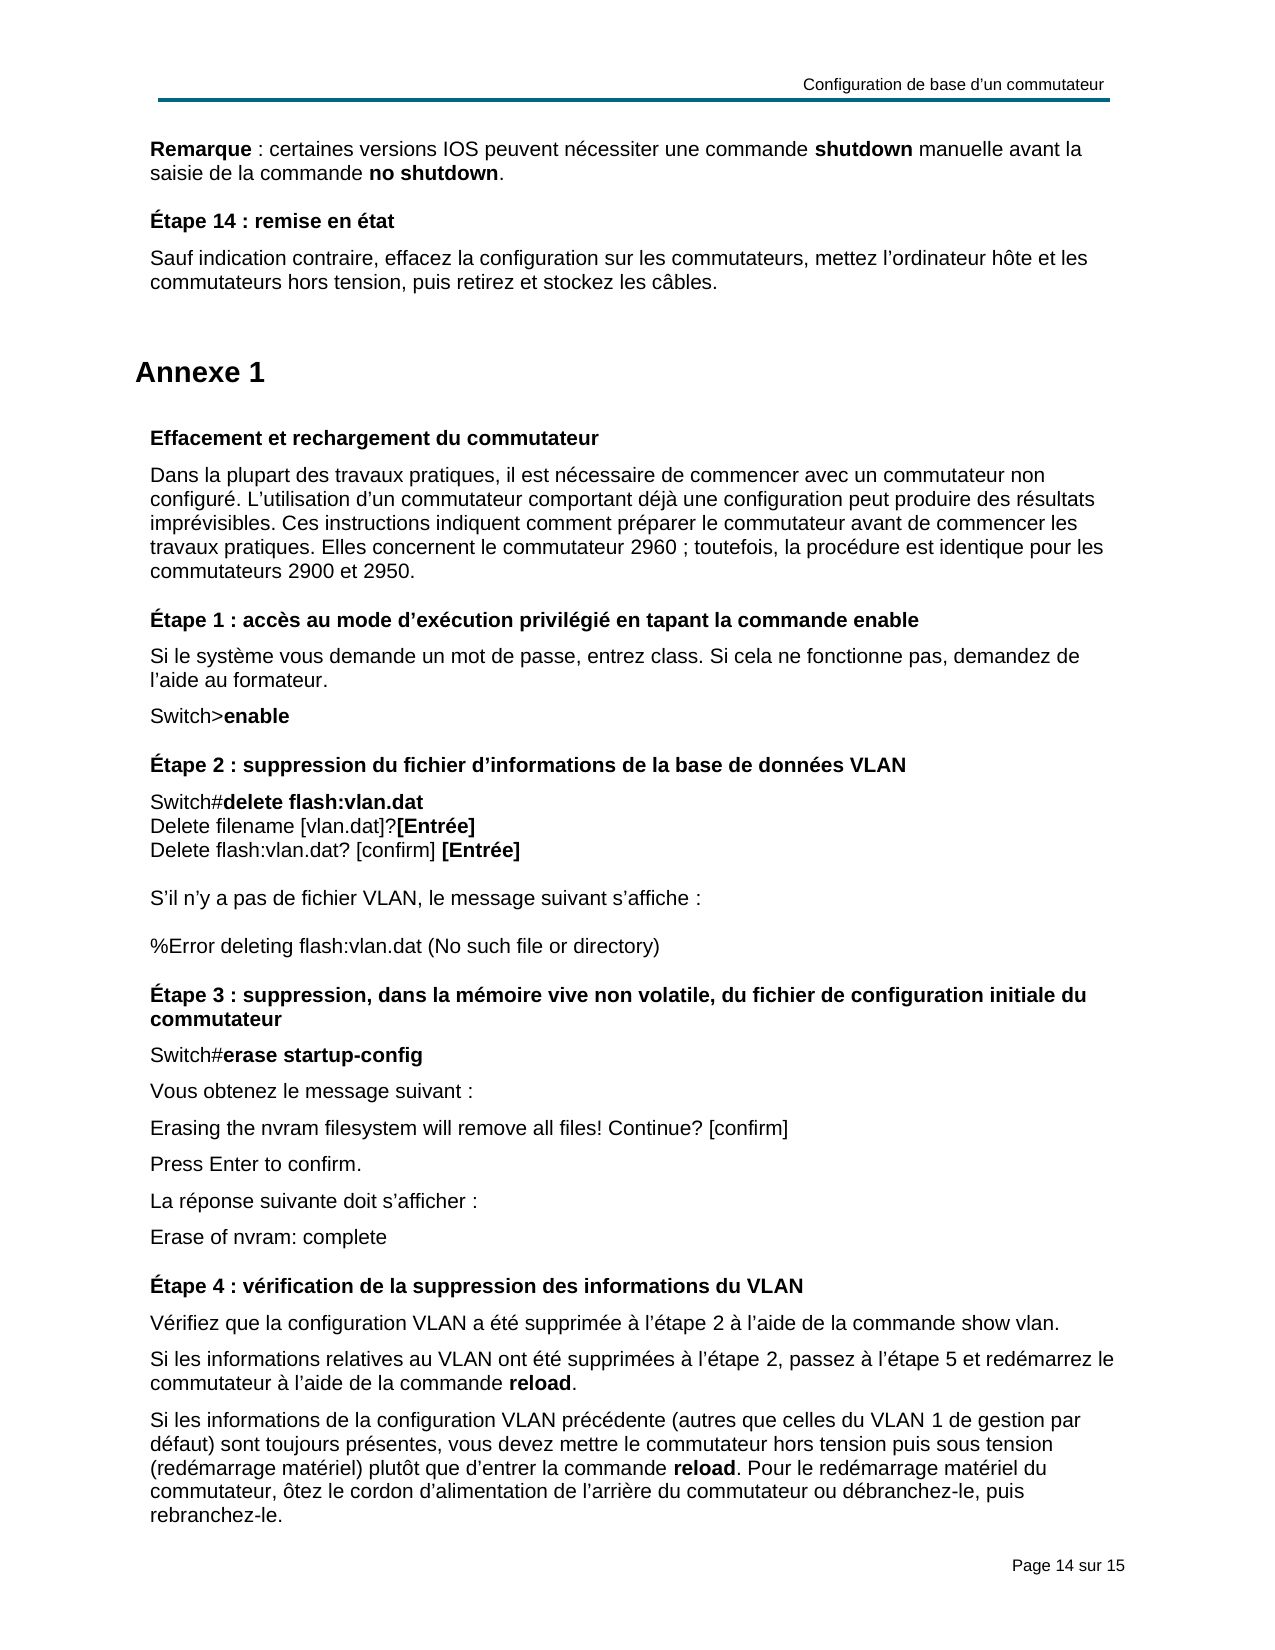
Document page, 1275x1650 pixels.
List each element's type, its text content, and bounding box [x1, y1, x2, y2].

text Si les informations relatives au VLAN ont été supprimées à l’étape 2, passez à l’étape 5 et redémarrez le commutateur à l’aide de la commande reload. [150, 1347, 1125, 1395]
text Étape 2 : suppression du fichier d’informations de la base de données VLAN [150, 753, 1125, 777]
text Étape 14 : remise en état [150, 209, 1125, 233]
text Erase of nvram: complete [150, 1225, 1125, 1249]
text Vérifiez que la configuration VLAN a été supprimée à l’étape 2 à l’aide de la commande show vlan. [150, 1311, 1125, 1334]
text Erasing the nvram filesystem will remove all files! Continue? [confirm] [150, 1116, 1125, 1140]
text Vous obtenez le message suivant : [150, 1079, 1125, 1103]
text Switch#delete flash:vlan.dat [150, 790, 1125, 814]
text Étape 3 : suppression, dans la mémoire vive non volatile, du fichier de configuration initiale du commutateur [150, 982, 1125, 1030]
text Étape 4 : vérification de la suppression des informations du VLAN [150, 1274, 1125, 1298]
text %Error deleting flash:vlan.dat (No such file or directory) [150, 933, 1125, 957]
text Delete filename [vlan.dat]?[Entrée] [150, 814, 1125, 838]
text Press Enter to confirm. [150, 1152, 1125, 1176]
subtitle Annexe 1 [135, 355, 1125, 389]
text Effacement et rechargement du commutateur [150, 426, 1125, 450]
text Switch>enable [150, 704, 1125, 728]
text La réponse suivante doit s’afficher : [150, 1189, 1125, 1213]
text Étape 1 : accès au mode d’exécution privilégié en tapant la commande enable [150, 607, 1125, 631]
text Si les informations de la configuration VLAN précédente (autres que celles du VLAN 1 de gestion par défaut) sont toujours présentes, vous devez mettre le commutateur hors tension puis sous tension (redémarrage matériel) plutôt que d’entrer la commande reload. Pour le redémarrage matériel du commutateur, ôtez le cordon d’alimentation de l’arrière du commutateur ou débranchez-le, puis rebranchez-le. [150, 1407, 1125, 1527]
text Remarque : certaines versions IOS peuvent nécessiter une commande shutdown manuelle avant la saisie de la commande no shutdown. [150, 136, 1125, 184]
text Sauf indication contraire, effacez la configuration sur les commutateurs, mettez l’ordinateur hôte et les commutateurs hors tension, puis retirez et stockez les câbles. [150, 246, 1125, 294]
text Dans la plupart des travaux pratiques, il est nécessaire de commencer avec un commutateur non configuré. L’utilisation d’un commutateur comportant déjà une configuration peut produire des résultats imprévisibles. Ces instructions indiquent comment préparer le commutateur avant de commencer les travaux pratiques. Elles concernent le commutateur 2960 ; toutefois, la procédure est identique pour les commutateurs 2900 et 2950. [150, 463, 1125, 582]
text Delete flash:vlan.dat? [confirm] [Entrée] [150, 838, 1125, 862]
text Switch#erase startup-config [150, 1043, 1125, 1067]
text Si le système vous demande un mot de passe, entrez class. Si cela ne fonctionne pas, demandez de l’aide au formateur. [150, 644, 1125, 692]
text S’il n’y a pas de fichier VLAN, le message suivant s’affiche : [150, 886, 1125, 909]
